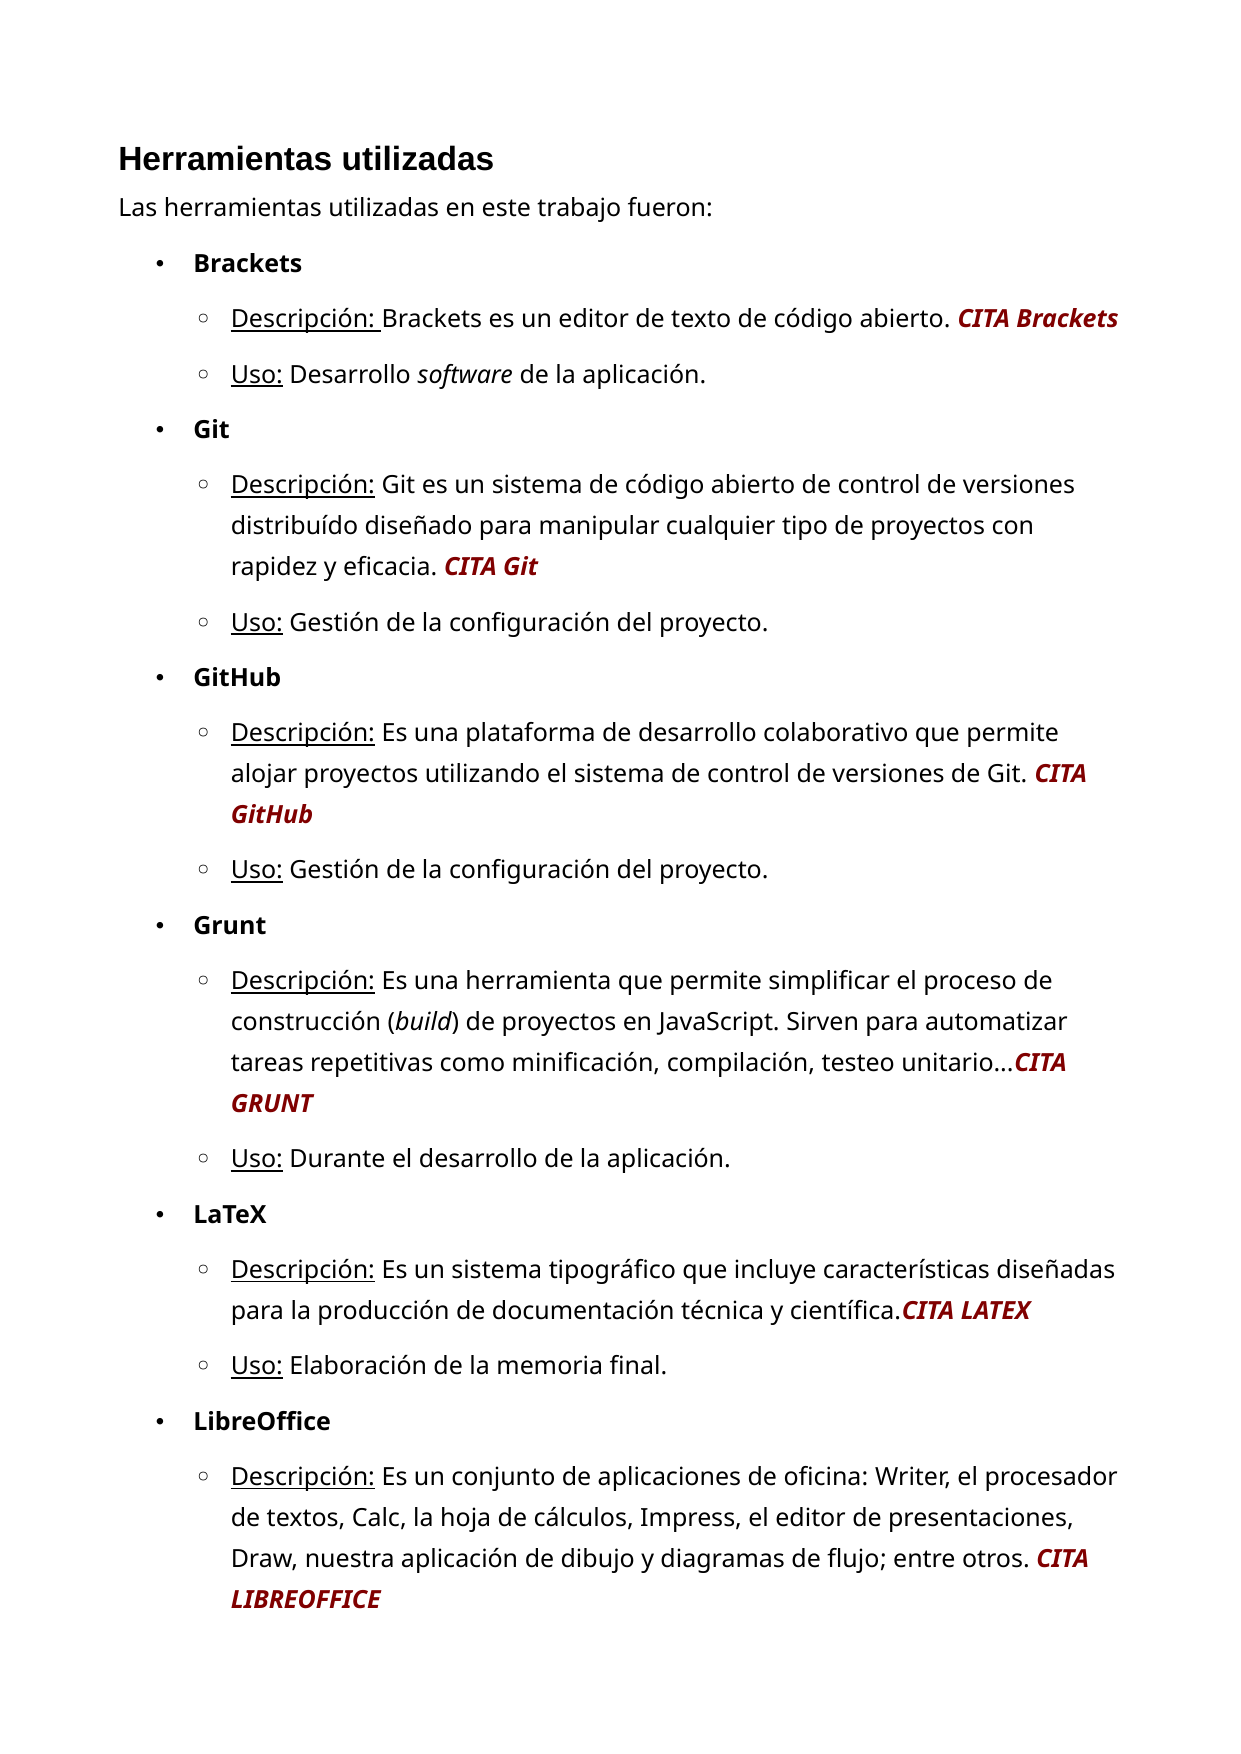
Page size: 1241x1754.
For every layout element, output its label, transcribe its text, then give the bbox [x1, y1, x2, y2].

list GitHub [156, 660, 1122, 694]
text Las herramientas utilizadas en este trabajo fueron: [118, 190, 1122, 224]
list Uso: Desarrollo software de la aplicación. [193, 356, 1122, 390]
subtitle Herramientas utilizadas [118, 139, 1122, 178]
list Uso: Gestión de la configuración del proyecto. [193, 852, 1122, 886]
list Descripción: Es un conjunto de aplicaciones de oficina: Writer, el procesador de textos, Calc, la hoja de cálculos, Impress, el editor de presentaciones, Draw, nuestra aplicación de dibujo y diagramas de flujo; entre otros. CITA LIBREOFFICE [193, 1459, 1122, 1615]
list Descripción: Es una plataforma de desarrollo colaborativo que permite alojar proyectos utilizando el sistema de control de versiones de Git. CITA GitHub [193, 715, 1122, 831]
list LibreOffice [156, 1403, 1122, 1437]
list LaTeX [156, 1196, 1122, 1230]
list Descripción: Es un sistema tipográfico que incluye características diseñadas para la producción de documentación técnica y científica.CITA LATEX [193, 1252, 1122, 1327]
list Descripción: Git es un sistema de código abierto de control de versiones distribuído diseñado para manipular cualquier tipo de proyectos con rapidez y eficacia. CITA Git [193, 467, 1122, 583]
list Uso: Durante el desarrollo de la aplicación. [193, 1141, 1122, 1175]
list Uso: Elaboración de la memoria final. [193, 1348, 1122, 1382]
list Descripción: Brackets es un editor de texto de código abierto. CITA Brackets [193, 301, 1122, 335]
list Git [156, 412, 1122, 446]
list Grunt [156, 908, 1122, 942]
list Descripción: Es una herramienta que permite simplificar el proceso de construcción (build) de proyectos en JavaScript. Sirven para automatizar tareas repetitivas como minificación, compilación, testeo unitario...CITA GRUNT [193, 963, 1122, 1119]
list Uso: Gestión de la configuración del proyecto. [193, 604, 1122, 638]
list Brackets [156, 246, 1122, 279]
